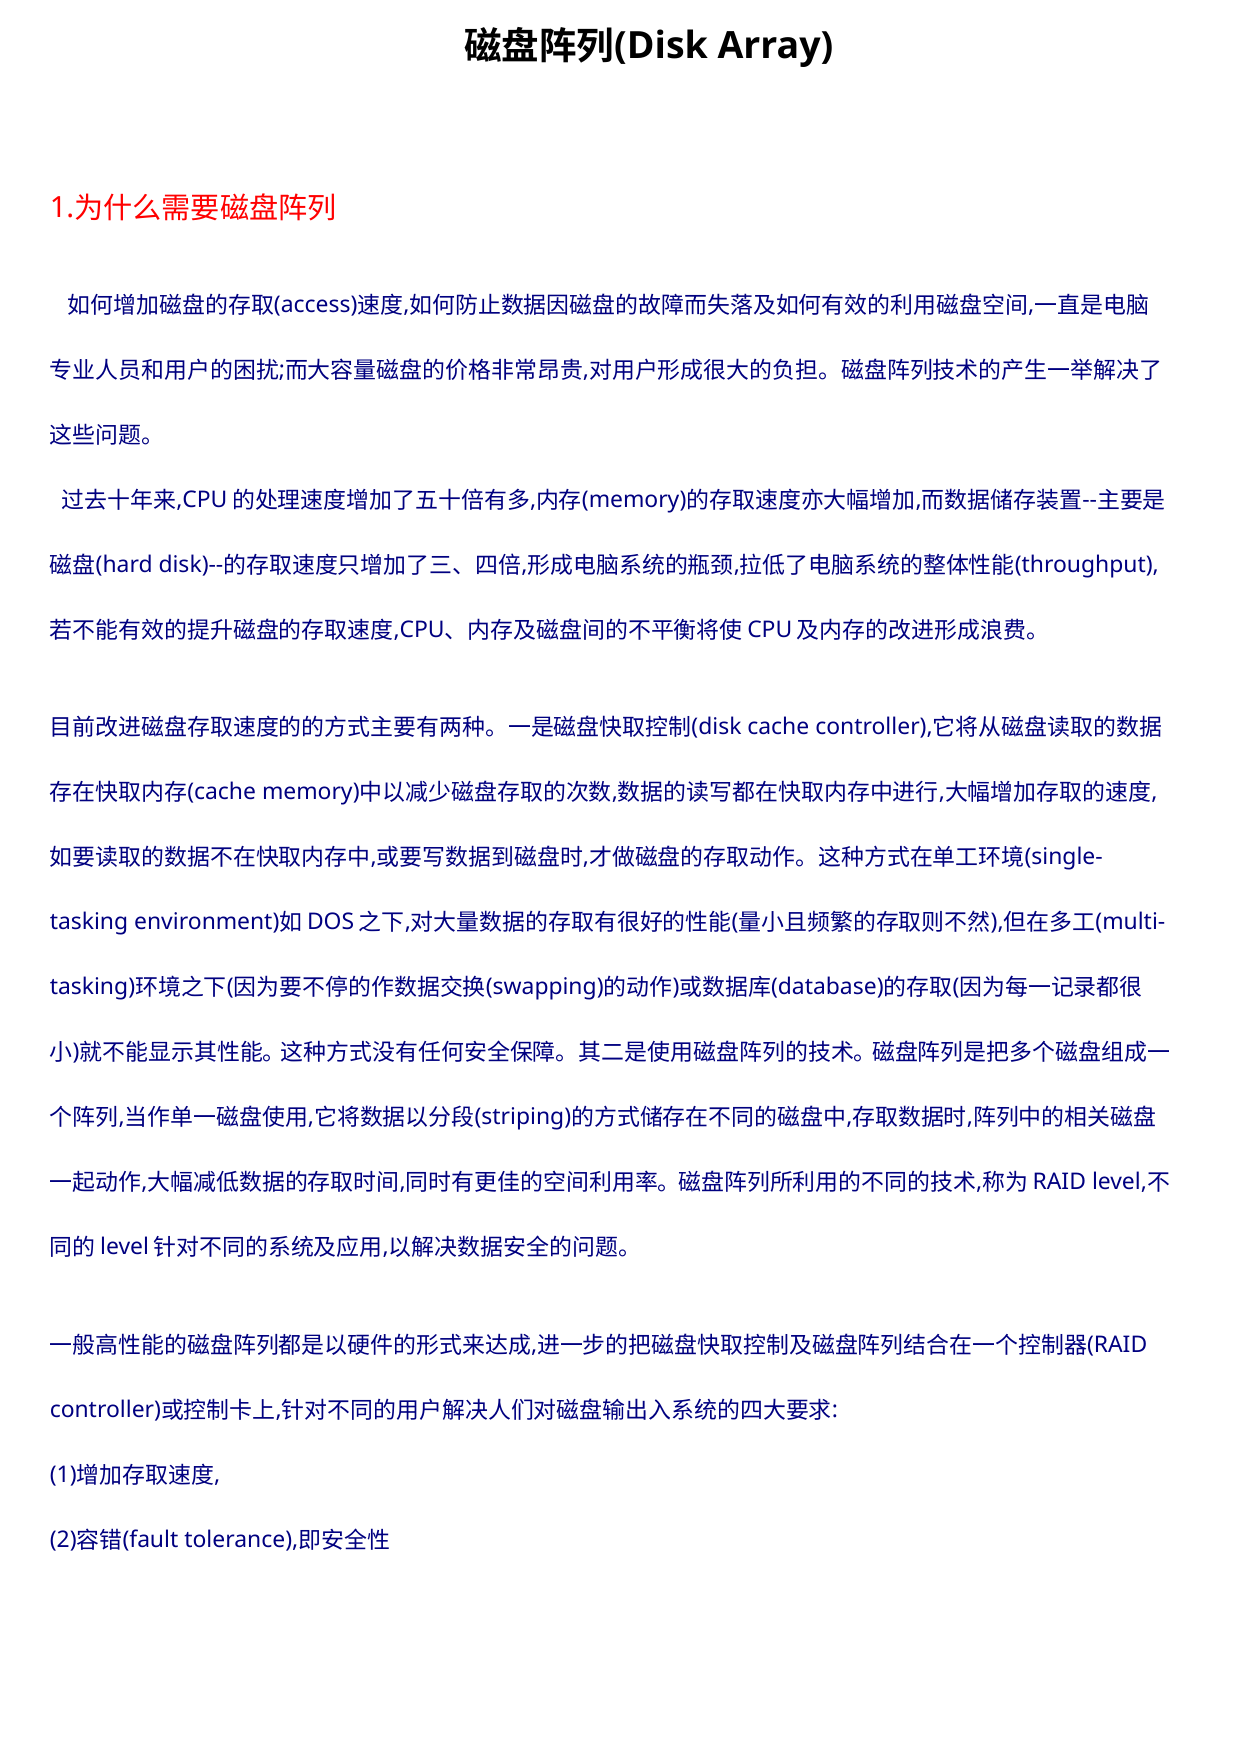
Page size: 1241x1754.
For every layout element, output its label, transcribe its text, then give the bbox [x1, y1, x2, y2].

text 磁盘阵列(Disk Array) [49, 6, 1240, 71]
text 目前改进磁盘存取速度的的方式主要有两种。一是磁盘快取控制(disk cache controller),它将从磁盘读取的数据存在快取内存(cache memory)中以减少磁盘存取的次数,数据的读写都在快取内存中进行,大幅增加存取的速度,如要读取的数据不在快取内存中,或要写数据到磁盘时,才做磁盘的存取动作。这种方式在单工环境(single-tasking environment)如DOS之下,对大量数据的存取有很好的性能(量小且频繁的存取则不然),但在多工(multi-tasking)环境之下(因为要不停的作数据交换(swapping)的动作)或数据库(database)的存取(因为每一记录都很小)就不能显示其性能。这种方式没有任何安全保障。 其二是使用磁盘阵列的技术。磁盘阵列是把多个磁盘组成一个阵列,当作单一磁盘使用,它将数据以分段(striping)的方式储存在不同的磁盘中,存取数据时,阵列中的相关磁盘一起动作,大幅减低数据的存取时间,同时有更佳的空间利用率。磁盘阵列所利用的不同的技术,称为RAID level,不同的level针对不同的系统及应用,以解决数据安全的问题。 [49, 688, 1170, 1273]
text 一般高性能的磁盘阵列都是以硬件的形式来达成,进一步的把磁盘快取控制及磁盘阵列结合在一个控制器(RAID controller)或控制卡上,针对不同的用户解决人们对磁盘输出入系统的四大要求: (1)增加存取速度, (2)容错(fault tolerance),即安全性 [49, 1306, 1170, 1566]
text 1.为什么需要磁盘阵列 [49, 168, 1170, 233]
text 如何增加磁盘的存取(access)速度,如何防止数据因磁盘的故障而失落及如何有效的利用磁盘空间,一直是电脑专业人员和用户的困扰;而大容量磁盘的价格非常昂贵,对用户形成很大的负担。磁盘阵列技术的产生一举解决了这些问题。 过去十年来,CPU的处理速度增加了五十倍有多,内存(memory)的存取速度亦大幅增加,而数据储存装置--主要是磁盘(hard disk)--的存取速度只增加了三、四倍,形成电脑系统的瓶颈,拉低了电脑系统的整体性能(throughput),若不能有效的提升磁盘的存取速度,CPU、内存及磁盘间的不平衡将使CPU及内存的改进形成浪费。 [49, 266, 1170, 656]
